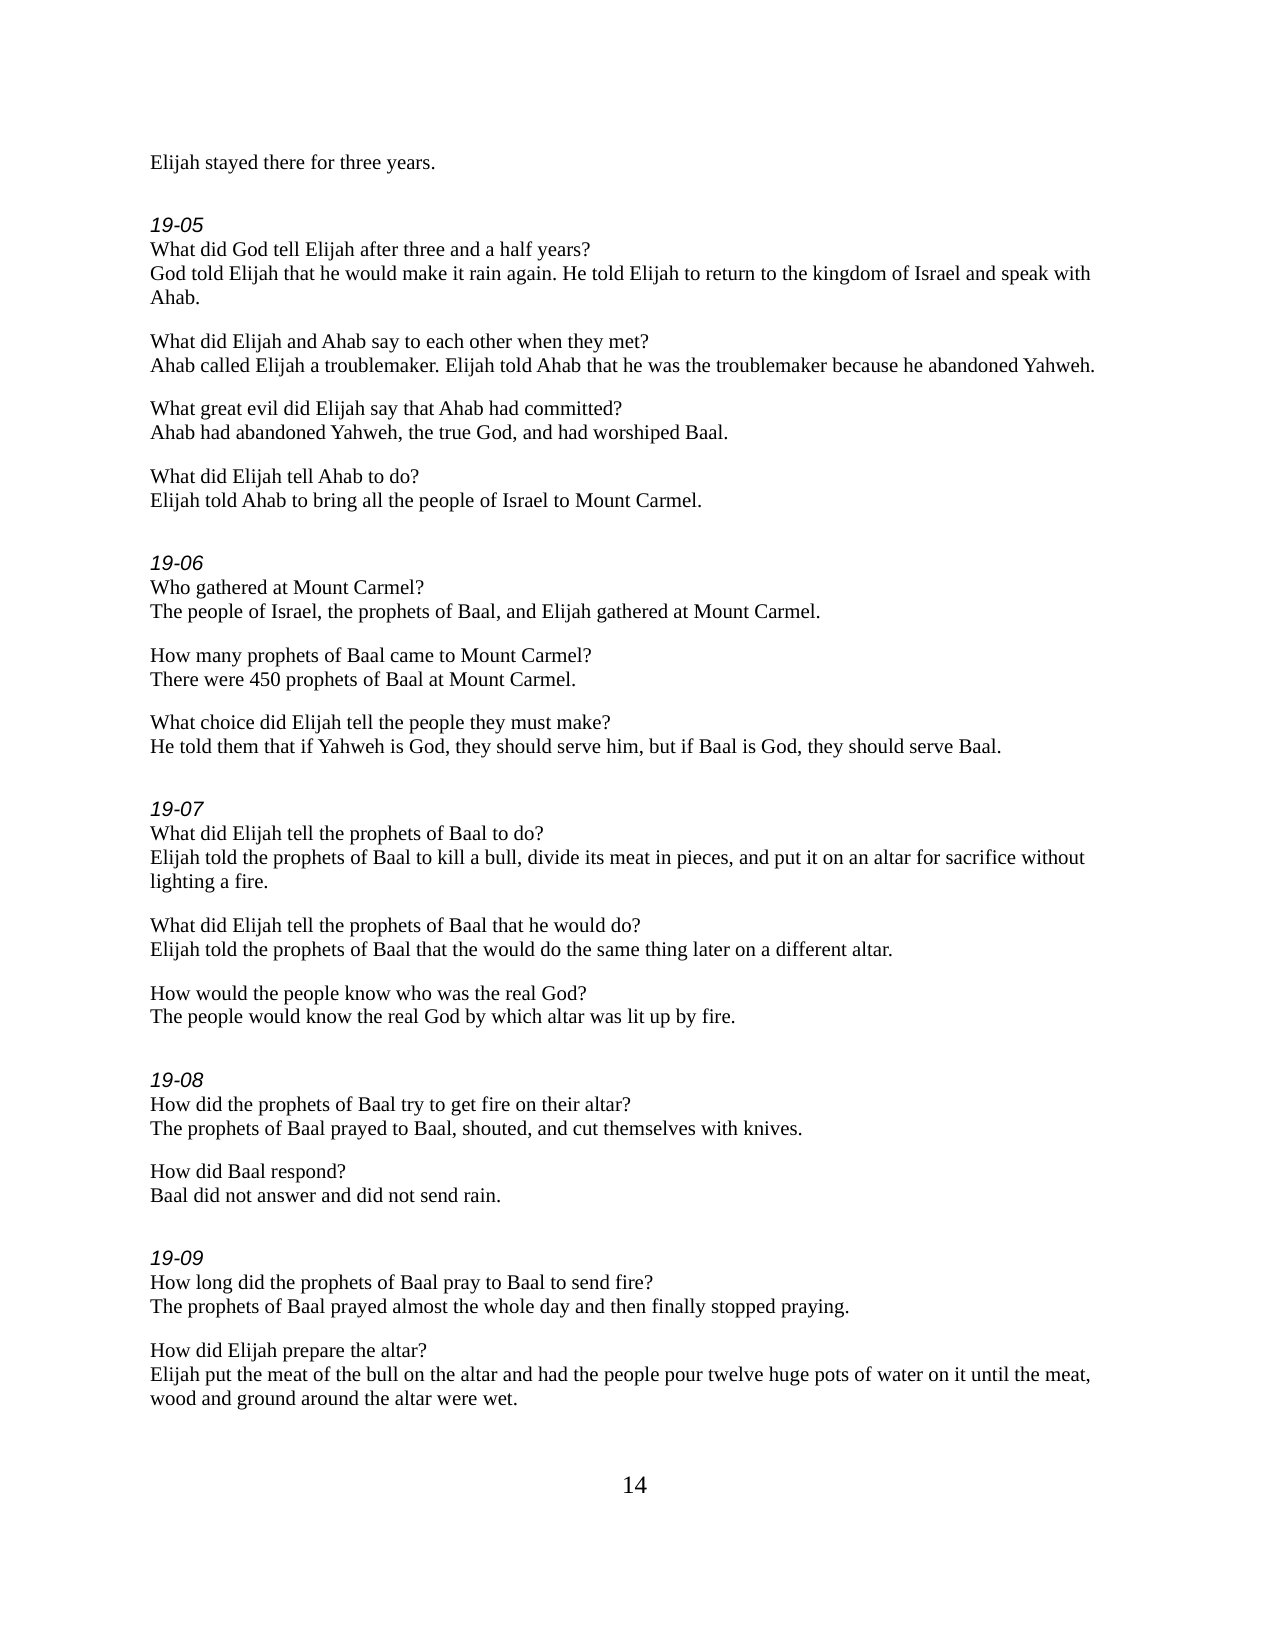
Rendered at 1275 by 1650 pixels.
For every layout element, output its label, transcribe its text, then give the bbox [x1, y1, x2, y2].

subtitle 19-08 [150, 1067, 1125, 1091]
text Elijah stayed there for three years. [150, 150, 1125, 174]
subtitle 19-06 [150, 551, 1125, 575]
subtitle 19-09 [150, 1246, 1125, 1270]
text Who gathered at Mount Carmel? The people of Israel, the prophets of Baal, and Elijah gathered at Mount Carmel. [150, 575, 1125, 623]
subtitle 19-07 [150, 797, 1125, 821]
text How did Baal respond? Baal did not answer and did not send rain. [150, 1159, 1125, 1207]
text What choice did Elijah tell the people they must make? He told them that if Yahweh is God, they should serve him, but if Baal is God, they should serve Baal. [150, 710, 1125, 758]
text What did Elijah and Ahab say to each other when they met? Ahab called Elijah a troublemaker. Elijah told Ahab that he was the troublemaker because he abandoned Yahweh. [150, 329, 1125, 377]
text How many prophets of Baal came to Mount Carmel? There were 450 prophets of Baal at Mount Carmel. [150, 642, 1125, 691]
text What did Elijah tell the prophets of Baal that he would do? Elijah told the prophets of Baal that the would do the same thing later on a different altar. [150, 913, 1125, 961]
text What did Elijah tell the prophets of Baal to do? Elijah told the prophets of Baal to kill a bull, divide its meat in pieces, and put it on an altar for sacrifice without lighting a fire. [150, 821, 1125, 893]
text What did God tell Elijah after three and a half years? God told Elijah that he would make it rain again. He told Elijah to return to the kingdom of Israel and speak with Ahab. [150, 237, 1125, 309]
text How did Elijah prepare the altar? Elijah put the meat of the bull on the altar and had the people pour twelve huge pots of water on it until the meat, wood and ground around the altar were wet. [150, 1338, 1125, 1410]
text How would the people know who was the real God? The people would know the real God by which altar was lit up by fire. [150, 980, 1125, 1028]
text What great evil did Elijah say that Ahab had committed? Ahab had abandoned Yahweh, the true God, and had worshiped Baal. [150, 396, 1125, 444]
text How did the prophets of Baal try to get fire on their altar? The prophets of Baal prayed to Baal, shouted, and cut themselves with knives. [150, 1091, 1125, 1139]
text How long did the prophets of Baal pray to Baal to send fire? The prophets of Baal prayed almost the whole day and then finally stopped praying. [150, 1270, 1125, 1318]
subtitle 19-05 [150, 213, 1125, 237]
text What did Elijah tell Ahab to do? Elijah told Ahab to bring all the people of Israel to Mount Carmel. [150, 464, 1125, 512]
